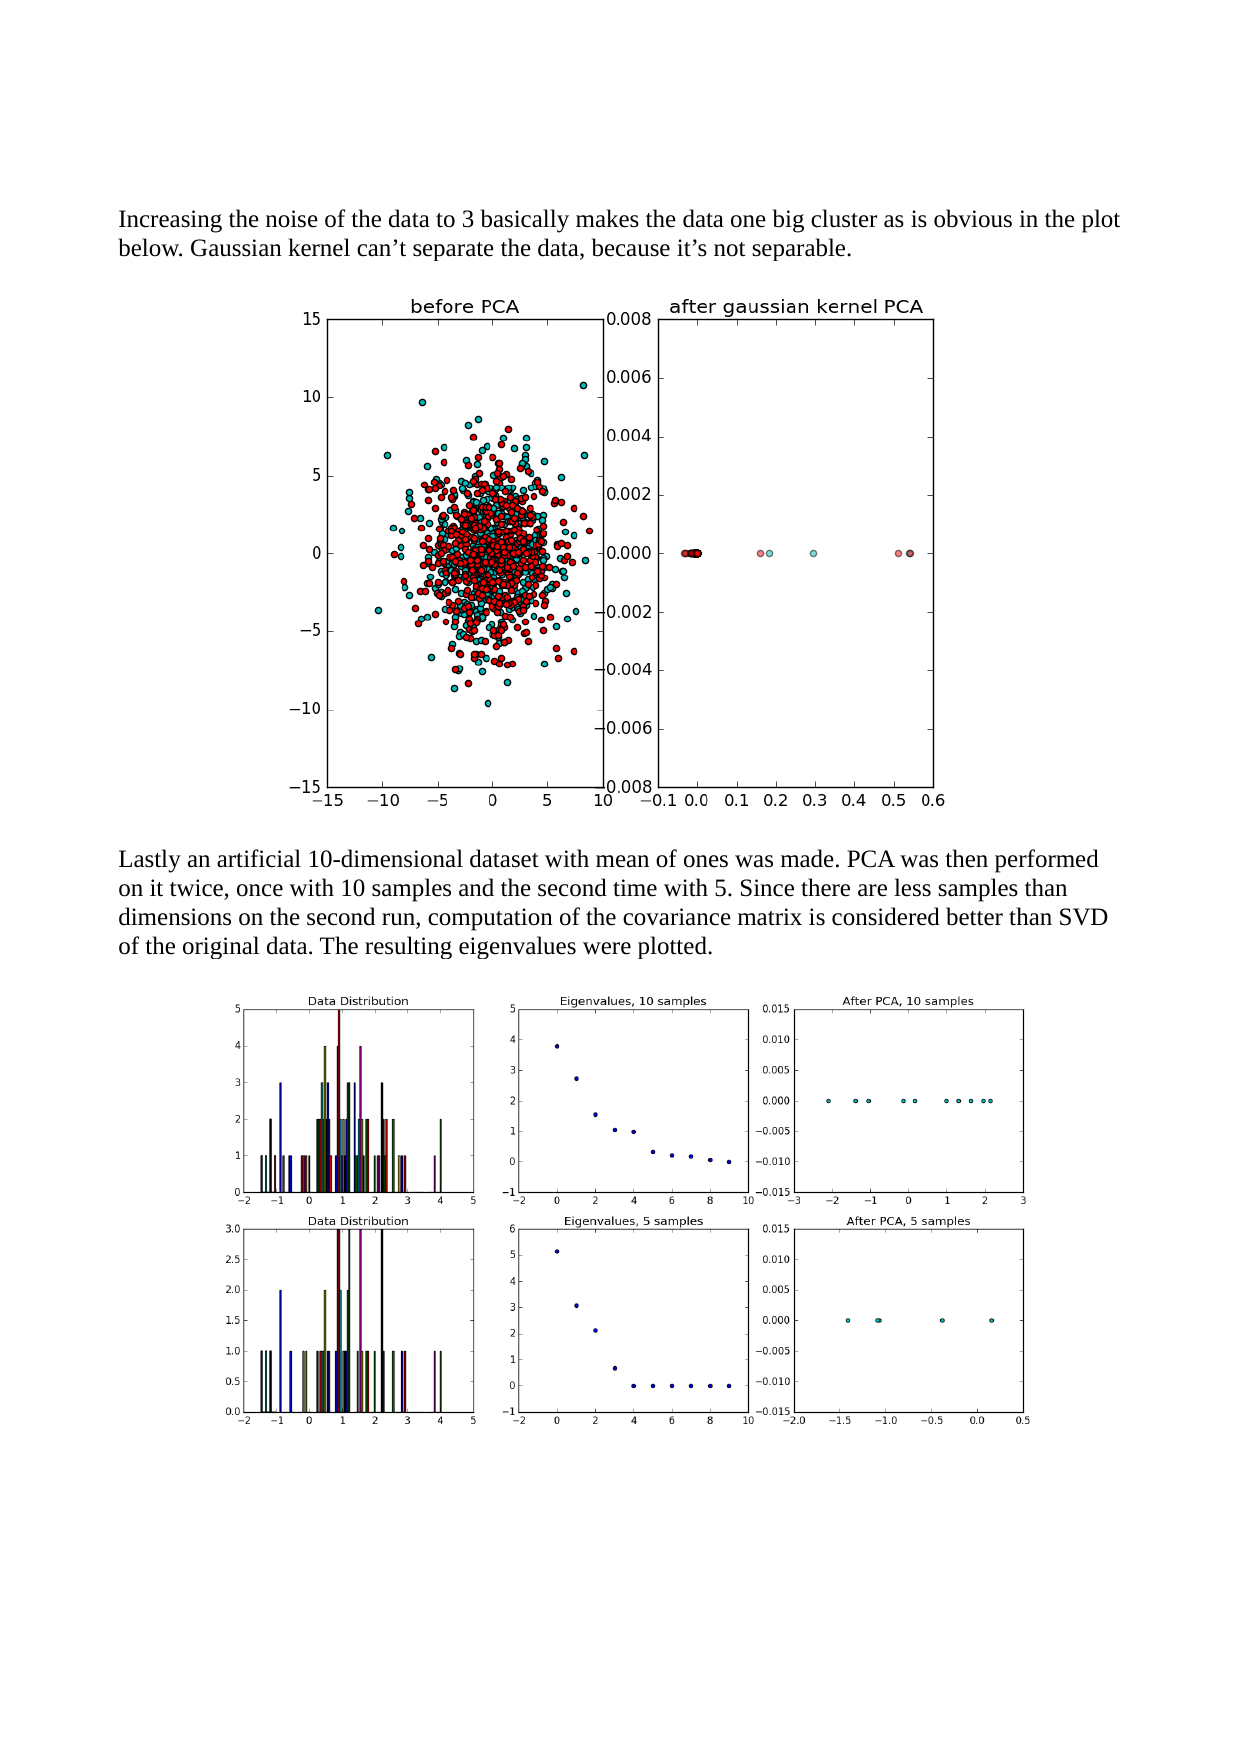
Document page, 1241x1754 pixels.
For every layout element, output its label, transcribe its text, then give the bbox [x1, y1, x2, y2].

text Lastly an artificial 10-dimensional dataset with mean of ones was made. PCA was then performed on it twice, once with 10 samples and the second time with 5. Since there are less samples than dimensions on the second run, computation of the covariance matrix is considered better than SVD of the original data. The resulting eigenvalues were plotted. [118, 262, 1122, 959]
picture [118, 959, 1123, 1462]
picture [229, 261, 1011, 845]
text Increasing the noise of the data to 3 basically makes the data one big cluster as is obvious in the plot below. Gaussian kernel can’t separate the data, because it’s not separable. [118, 204, 1122, 262]
